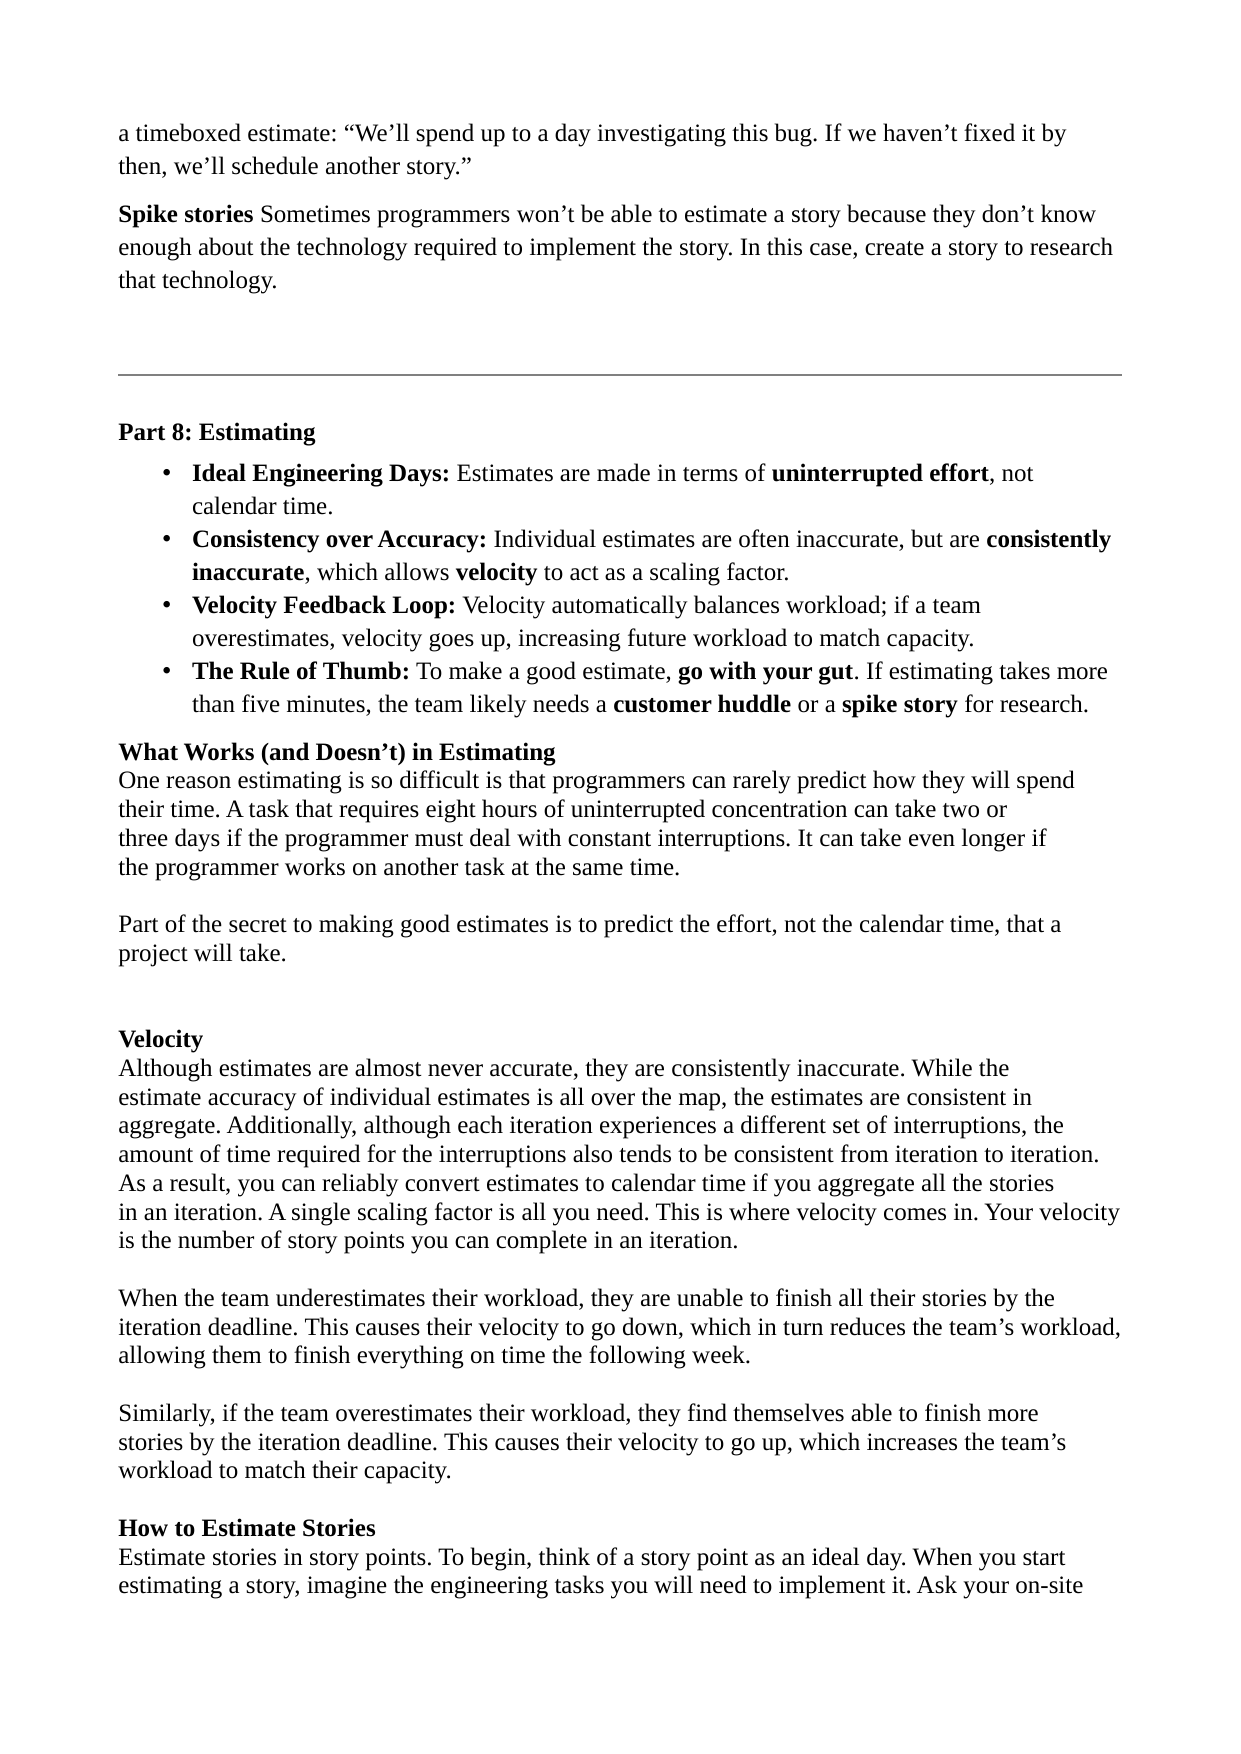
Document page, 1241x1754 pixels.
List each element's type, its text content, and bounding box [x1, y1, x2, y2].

text Part of the secret to making good estimates is to predict the effort, not the calendar time, that a project will take. [118, 909, 1122, 967]
text stories by the iteration deadline. This causes their velocity to go up, which increases the team’s [118, 1427, 1122, 1456]
list The Rule of Thumb: To make a good estimate, go with your gut. If estimating takes more than five minutes, the team likely needs a customer huddle or a spike story for research. [162, 656, 1122, 718]
text Estimate stories in story points. To begin, think of a story point as an ideal day. When you start estimating a story, imagine the engineering tasks you will need to implement it. Ask your on-site [118, 1542, 1122, 1599]
text Similarly, if the team overestimates their workload, they find themselves able to finish more [118, 1398, 1122, 1427]
text Although estimates are almost never accurate, they are consistently inaccurate. While the [118, 1053, 1122, 1082]
text Velocity [118, 1024, 1122, 1053]
list Ideal Engineering Days: Estimates are made in terms of uninterrupted effort, not calendar time. [162, 458, 1122, 520]
list Consistency over Accuracy: Individual estimates are often inaccurate, but are consistently inaccurate, which allows velocity to act as a scaling factor. [162, 524, 1122, 586]
list Velocity Feedback Loop: Velocity automatically balances workload; if a team overestimates, velocity goes up, increasing future workload to match capacity. [162, 590, 1122, 652]
text How to Estimate Stories [118, 1513, 1122, 1542]
text the programmer works on another task at the same time. [118, 852, 1122, 881]
text estimate accuracy of individual estimates is all over the map, the estimates are consistent in aggregate. Additionally, although each iteration experiences a different set of interruptions, the amount of time required for the interruptions also tends to be consistent from iteration to iteration. [118, 1082, 1122, 1168]
text a timeboxed estimate: “We’ll spend up to a day investigating this bug. If we haven’t fixed it by then, we’ll schedule another story.” [118, 118, 1122, 180]
text workload to match their capacity. [118, 1456, 1122, 1484]
text One reason estimating is so difficult is that programmers can rarely predict how they will spend [118, 766, 1122, 794]
subtitle Part 8: Estimating [118, 417, 1122, 446]
text three days if the programmer must deal with constant interruptions. It can take even longer if [118, 823, 1122, 852]
text As a result, you can reliably convert estimates to calendar time if you aggregate all the stories [118, 1168, 1122, 1197]
text their time. A task that requires eight hours of uninterrupted concentration can take two or [118, 794, 1122, 823]
text Spike stories Sometimes programmers won’t be able to estimate a story because they don’t know enough about the technology required to implement the story. In this case, create a story to research that technology. [118, 199, 1122, 293]
text When the team underestimates their workload, they are unable to finish all their stories by the iteration deadline. This causes their velocity to go down, which in turn reduces the team’s workload, allowing them to finish everything on time the following week. [118, 1283, 1122, 1369]
text in an iteration. A single scaling factor is all you need. This is where velocity comes in. Your velocity is the number of story points you can complete in an iteration. [118, 1197, 1122, 1254]
text What Works (and Doesn’t) in Estimating [118, 737, 1122, 766]
